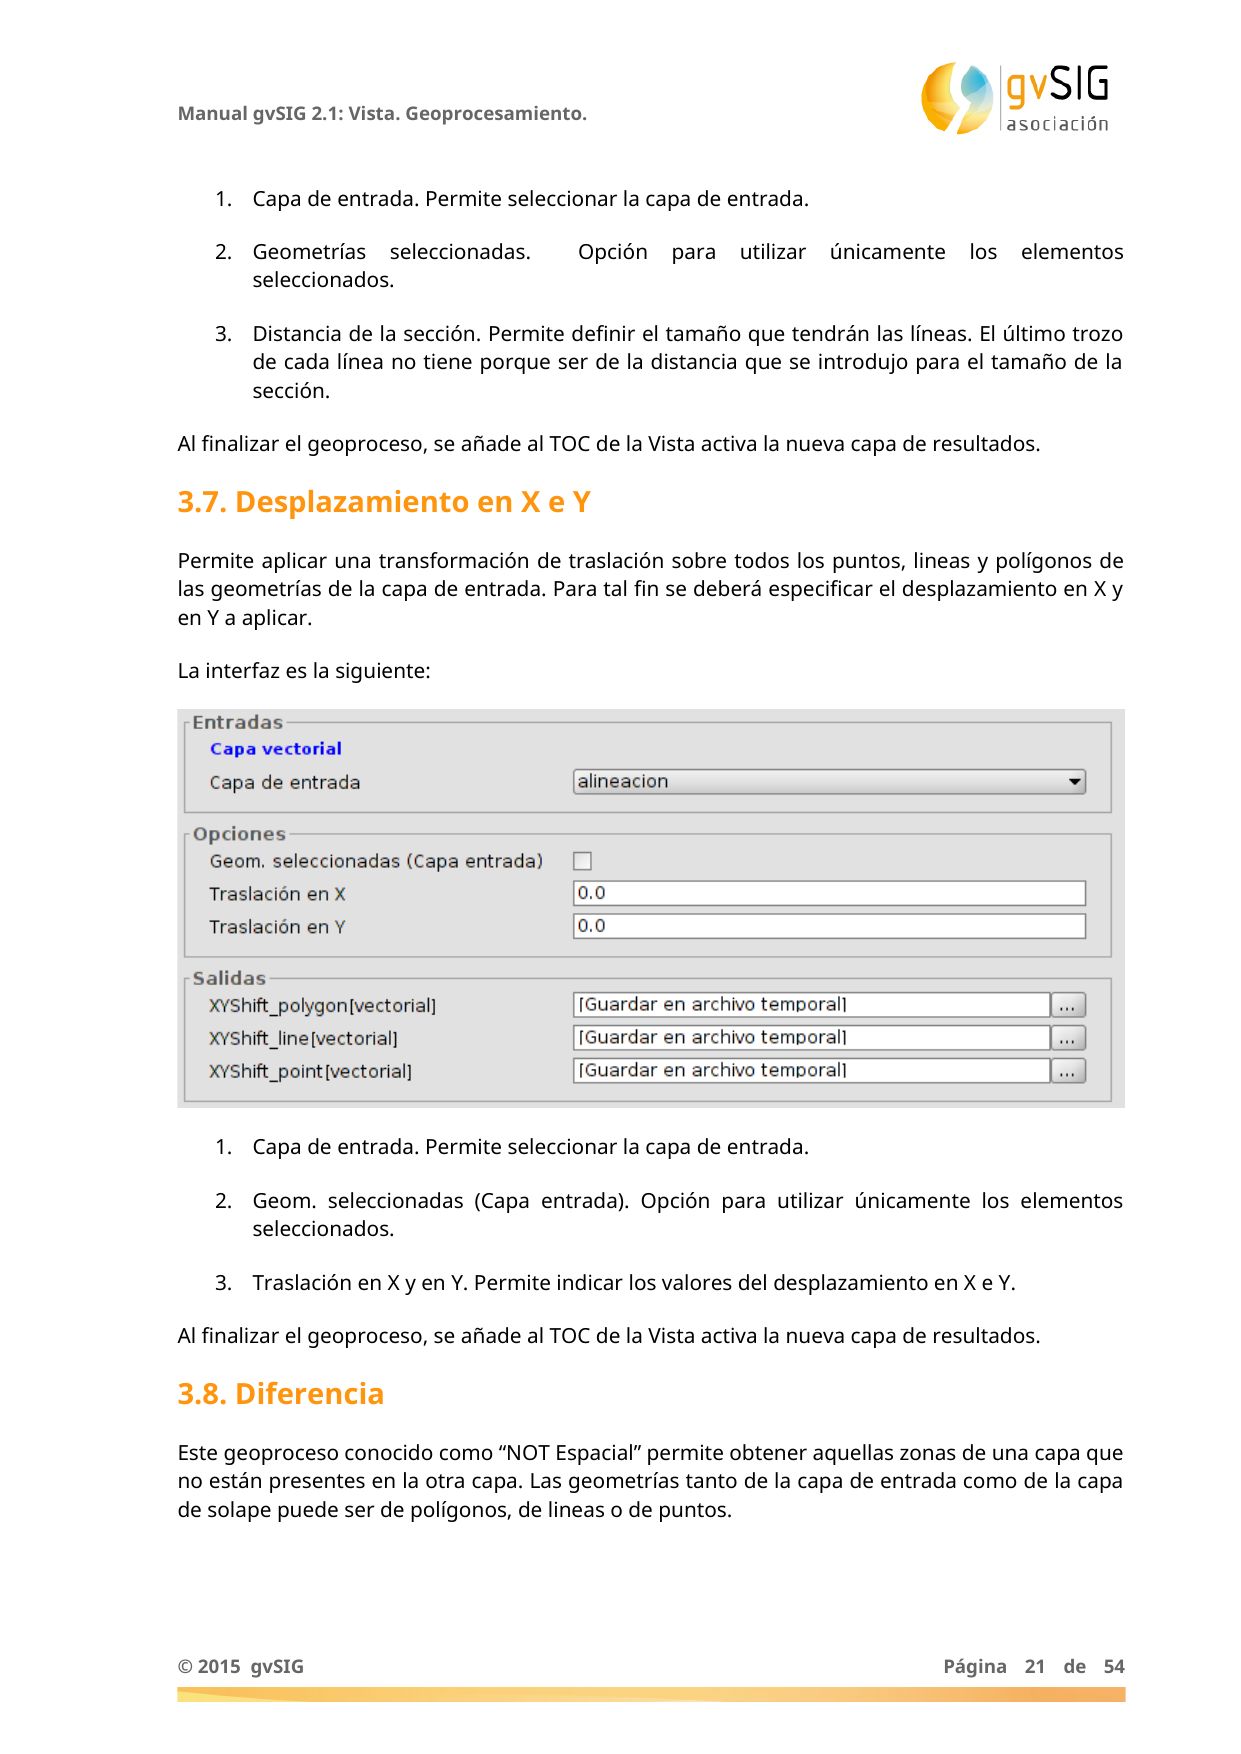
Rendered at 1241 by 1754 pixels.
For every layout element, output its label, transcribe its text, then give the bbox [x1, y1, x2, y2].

list Geom. seleccionadas (Capa entrada). Opción para utilizar únicamente los elementos seleccionados. [215, 1186, 1125, 1243]
subtitle 3.8. Diferencia [177, 1373, 1125, 1413]
text Al finalizar el geoproceso, se añade al TOC de la Vista activa la nueva capa de resultados. [177, 1321, 1125, 1349]
text Este geoproceso conocido como “NOT Espacial” permite obtener aquellas zonas de una capa que no están presentes en la otra capa. Las geometrías tanto de la capa de entrada como de la capa de solape puede ser de polígonos, de lineas o de puntos. [177, 1438, 1125, 1523]
list Capa de entrada. Permite seleccionar la capa de entrada. [215, 184, 1125, 212]
list Distancia de la sección. Permite definir el tamaño que tendrán las líneas. El último trozo de cada línea no tiene porque ser de la distancia que se introdujo para el tamaño de la sección. [215, 319, 1125, 404]
text Al finalizar el geoproceso, se añade al TOC de la Vista activa la nueva capa de resultados. [177, 429, 1125, 458]
list Geometrías seleccionadas. Opción para utilizar únicamente los elementos seleccionados. [215, 237, 1125, 294]
subtitle 3.7. Desplazamiento en X e Y [177, 481, 1125, 521]
picture [177, 1687, 1126, 1702]
picture [177, 709, 1125, 1108]
picture [902, 47, 1122, 148]
text Permite aplicar una transformación de traslación sobre todos los puntos, lineas y polígonos de las geometrías de la capa de entrada. Para tal fin se deberá especificar el desplazamiento en X y en Y a aplicar. [177, 546, 1125, 631]
text La interfaz es la siguiente: [177, 656, 1125, 685]
list Traslación en X y en Y. Permite indicar los valores del desplazamiento en X e Y. [215, 1268, 1125, 1296]
list Capa de entrada. Permite seleccionar la capa de entrada. [215, 1132, 1125, 1161]
